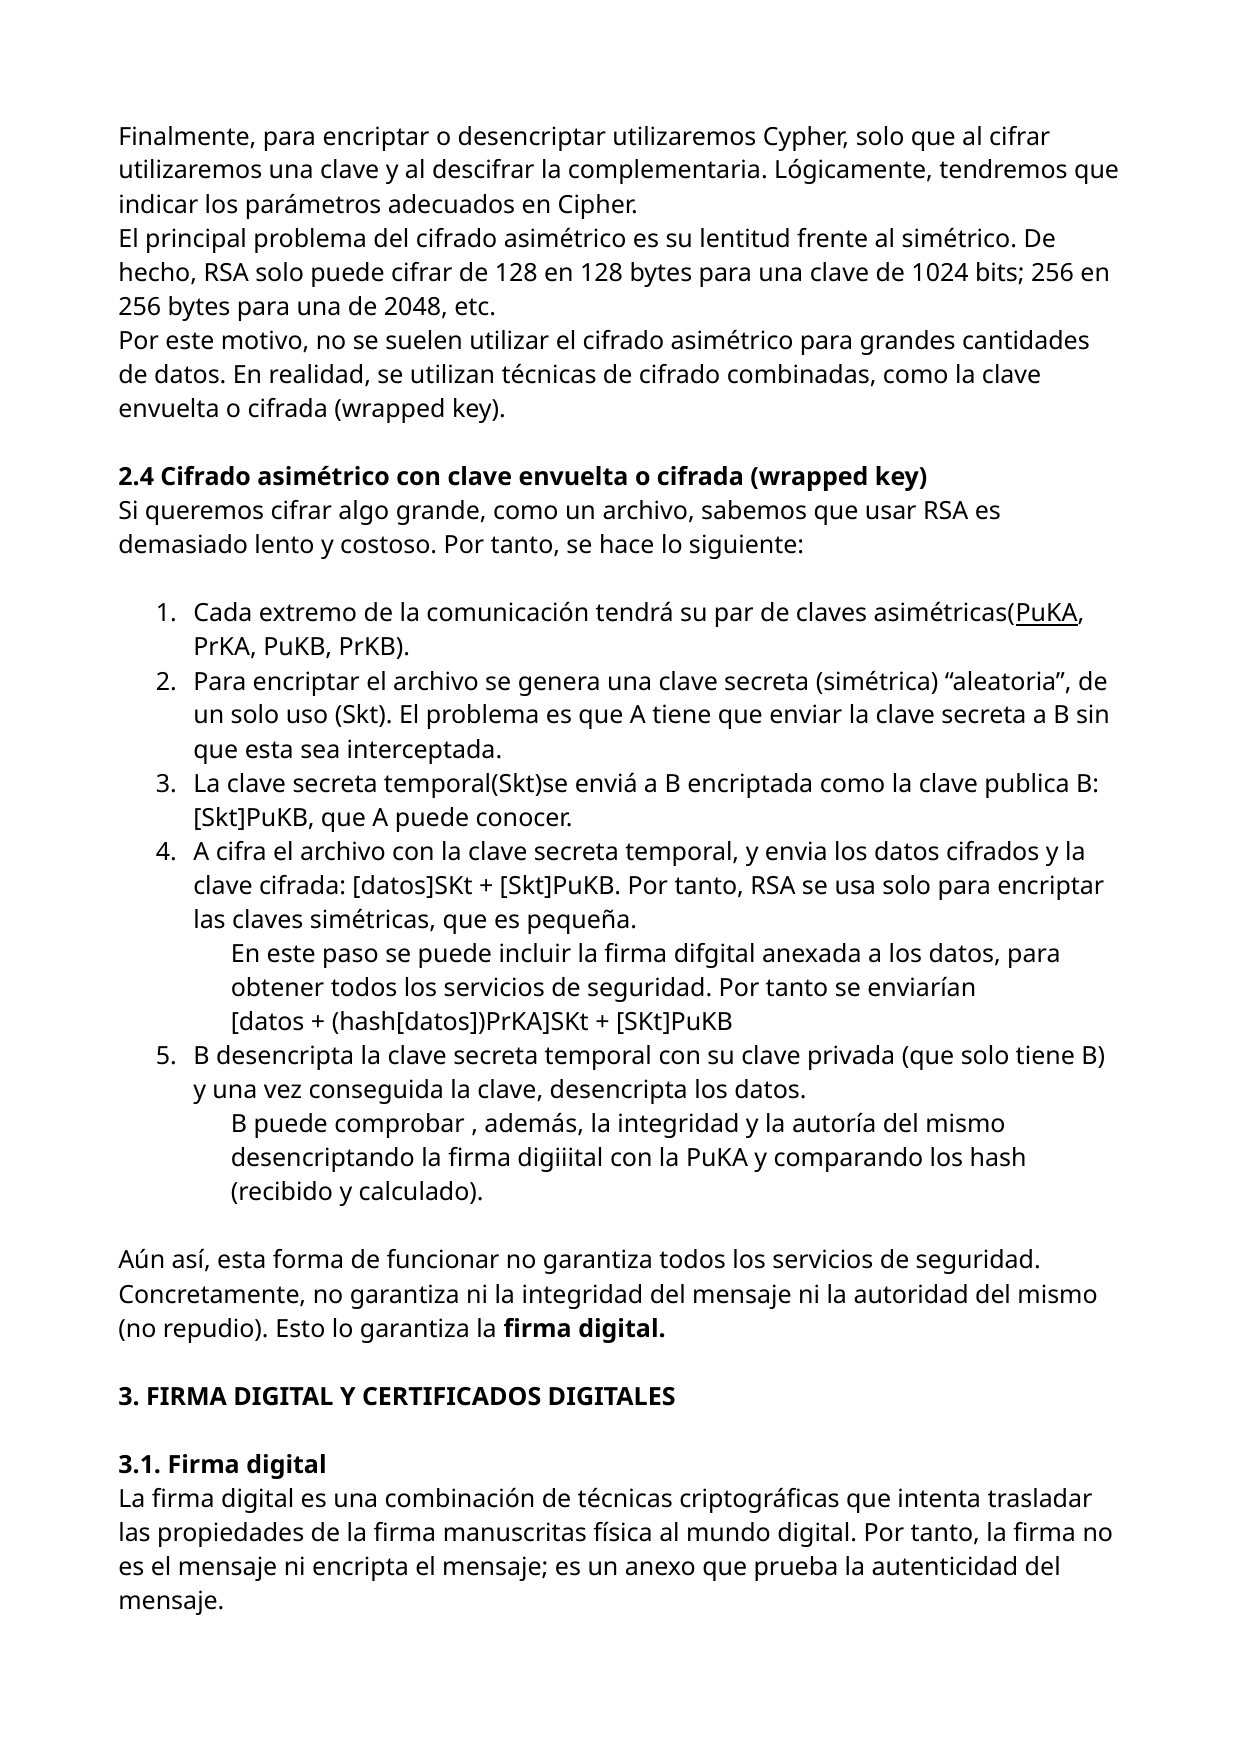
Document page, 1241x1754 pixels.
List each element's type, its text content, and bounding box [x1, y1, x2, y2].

text Aún así, esta forma de funcionar no garantiza todos los servicios de seguridad. Concretamente, no garantiza ni la integridad del mensaje ni la autoridad del mismo (no repudio). Esto lo garantiza la firma digital. [118, 1242, 1122, 1344]
text Por este motivo, no se suelen utilizar el cifrado asimétrico para grandes cantidades de datos. En realidad, se utilizan técnicas de cifrado combinadas, como la clave envuelta o cifrada (wrapped key). [118, 322, 1122, 425]
text 3.1. Firma digital [118, 1447, 1122, 1481]
text Si queremos cifrar algo grande, como un archivo, sabemos que usar RSA es demasiado lento y costoso. Por tanto, se hace lo siguiente: [118, 493, 1122, 561]
text Finalmente, para encriptar o desencriptar utilizaremos Cypher, solo que al cifrar utilizaremos una clave y al descifrar la complementaria. Lógicamente, tendremos que indicar los parámetros adecuados en Cipher. [118, 118, 1122, 220]
list A cifra el archivo con la clave secreta temporal, y envia los datos cifrados y la clave cifrada: [datos]SKt + [Skt]PuKB. Por tanto, RSA se usa solo para encriptar las claves simétricas, que es pequeña. [156, 833, 1122, 936]
text 2.4 Cifrado asimétrico con clave envuelta o cifrada (wrapped key) [118, 459, 1122, 493]
list [datos + (hash[datos])PrKA]SKt + [SKt]PuKB [193, 1004, 1122, 1038]
text 3. FIRMA DIGITAL Y CERTIFICADOS DIGITALES [118, 1378, 1122, 1412]
text El principal problema del cifrado asimétrico es su lentitud frente al simétrico. De hecho, RSA solo puede cifrar de 128 en 128 bytes para una clave de 1024 bits; 256 en 256 bytes para una de 2048, etc. [118, 220, 1122, 322]
text La firma digital es una combinación de técnicas criptográficas que intenta trasladar las propiedades de la firma manuscritas física al mundo digital. Por tanto, la firma no es el mensaje ni encripta el mensaje; es un anexo que prueba la autenticidad del mensaje. [118, 1481, 1122, 1617]
list En este paso se puede incluir la firma difgital anexada a los datos, para obtener todos los servicios de seguridad. Por tanto se enviarían [193, 936, 1122, 1004]
list Cada extremo de la comunicación tendrá su par de claves asimétricas(PuKA, PrKA, PuKB, PrKB). [156, 595, 1122, 663]
list La clave secreta temporal(Skt)se enviá a B encriptada como la clave publica B: [Skt]PuKB, que A puede conocer. [156, 765, 1122, 833]
list Para encriptar el archivo se genera una clave secreta (simétrica) “aleatoria”, de un solo uso (Skt). El problema es que A tiene que enviar la clave secreta a B sin que esta sea interceptada. [156, 663, 1122, 765]
list B desencripta la clave secreta temporal con su clave privada (que solo tiene B) y una vez conseguida la clave, desencripta los datos. [156, 1038, 1122, 1106]
list B puede comprobar , además, la integridad y la autoría del mismo desencriptando la firma digiiital con la PuKA y comparando los hash (recibido y calculado). [193, 1106, 1122, 1208]
